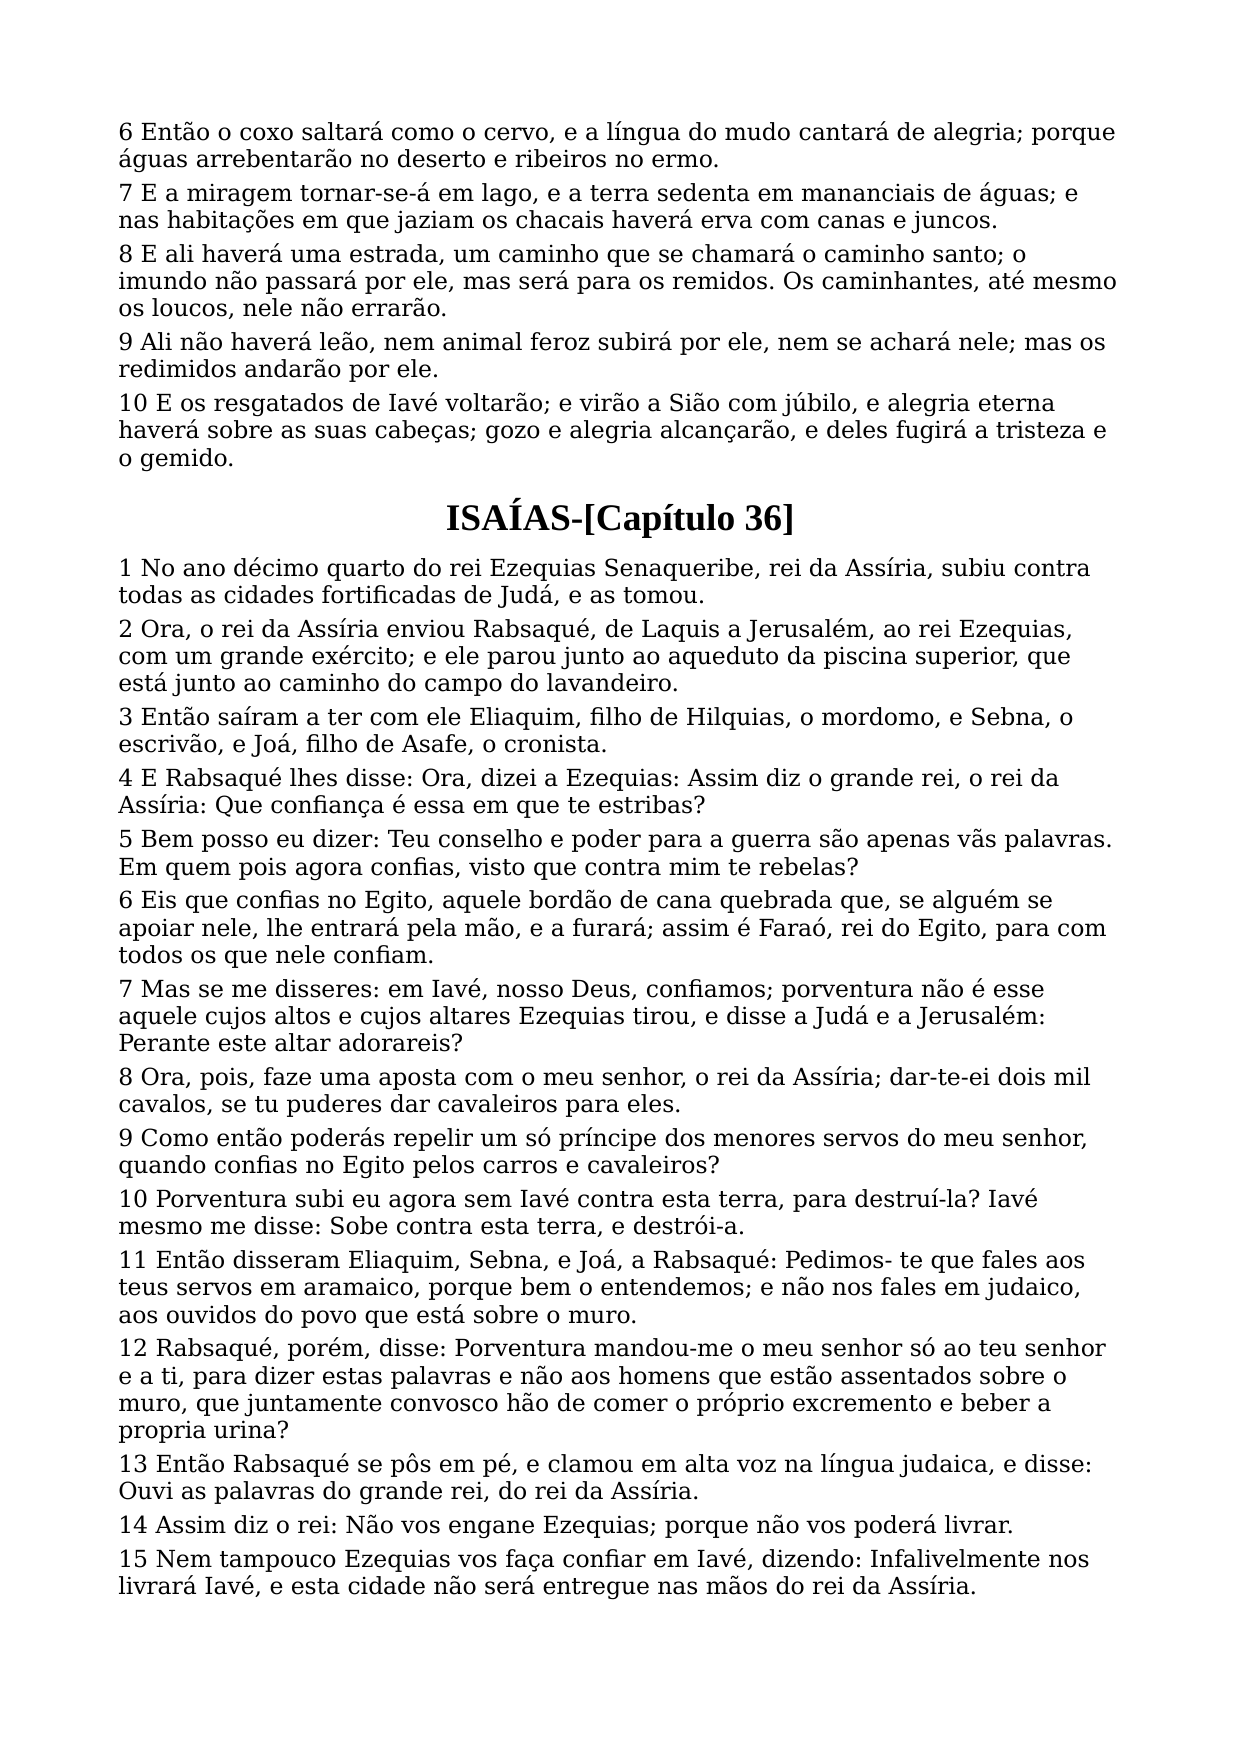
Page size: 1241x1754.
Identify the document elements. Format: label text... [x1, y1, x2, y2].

text 7 E a miragem tornar-se-á em lago, e a terra sedenta em mananciais de águas; e nas habitações em que jaziam os chacais haverá erva com canas e juncos. [118, 179, 1122, 234]
text 10 Porventura subi eu agora sem Iavé contra esta terra, para destruí-la? Iavé mesmo me disse: Sobe contra esta terra, e destrói-a. [118, 1186, 1122, 1240]
text 6 Então o coxo saltará como o cervo, e a língua do mudo cantará de alegria; porque águas arrebentarão no deserto e ribeiros no ermo. [118, 118, 1122, 173]
text 14 Assim diz o rei: Não vos engane Ezequias; porque não vos poderá livrar. [118, 1512, 1122, 1539]
subtitle ISAÍAS-[Capítulo 36] [118, 496, 1122, 539]
text 5 Bem posso eu dizer: Teu conselho e poder para a guerra são apenas vãs palavras. Em quem pois agora confias, visto que contra mim te rebelas? [118, 826, 1122, 880]
text 11 Então disseram Eliaquim, Sebna, e Joá, a Rabsaqué: Pedimos- te que fales aos teus servos em aramaico, porque bem o entendemos; e não nos fales em judaico, aos ouvidos do povo que está sobre o muro. [118, 1247, 1122, 1328]
text 9 Ali não haverá leão, nem animal feroz subirá por ele, nem se achará nele; mas os redimidos andarão por ele. [118, 328, 1122, 383]
text 13 Então Rabsaqué se pôs em pé, e clamou em alta voz na língua judaica, e disse: Ouvi as palavras do grande rei, do rei da Assíria. [118, 1451, 1122, 1505]
text 2 Ora, o rei da Assíria enviou Rabsaqué, de Laquis a Jerusalém, ao rei Ezequias, com um grande exército; e ele parou junto ao aqueduto da piscina superior, que está junto ao caminho do campo do lavandeiro. [118, 615, 1122, 697]
text 8 E ali haverá uma estrada, um caminho que se chamará o caminho santo; o imundo não passará por ele, mas será para os remidos. Os caminhantes, até mesmo os loucos, nele não errarão. [118, 240, 1122, 322]
text 12 Rabsaqué, porém, disse: Porventura mandou-me o meu senhor só ao teu senhor e a ti, para dizer estas palavras e não aos homens que estão assentados sobre o muro, que juntamente convosco hão de comer o próprio excremento e beber a propria urina? [118, 1335, 1122, 1444]
text 3 Então saíram a ter com ele Eliaquim, filho de Hilquias, o mordomo, e Sebna, o escrivão, e Joá, filho de Asafe, o cronista. [118, 704, 1122, 758]
text 8 Ora, pois, faze uma aposta com o meu senhor, o rei da Assíria; dar-te-ei dois mil cavalos, se tu puderes dar cavaleiros para eles. [118, 1063, 1122, 1118]
text 10 E os resgatados de Iavé voltarão; e virão a Sião com júbilo, e alegria eterna haverá sobre as suas cabeças; gozo e alegria alcançarão, e deles fugirá a tristeza e o gemido. [118, 389, 1122, 471]
text 9 Como então poderás repelir um só príncipe dos menores servos do meu senhor, quando confias no Egito pelos carros e cavaleiros? [118, 1124, 1122, 1179]
text 15 Nem tampouco Ezequias vos faça confiar em Iavé, dizendo: Infalivelmente nos livrará Iavé, e esta cidade não será entregue nas mãos do rei da Assíria. [118, 1545, 1122, 1600]
text 4 E Rabsaqué lhes disse: Ora, dizei a Ezequias: Assim diz o grande rei, o rei da Assíria: Que confiança é essa em que te estribas? [118, 765, 1122, 819]
text 7 Mas se me disseres: em Iavé, nosso Deus, confiamos; porventura não é esse aquele cujos altos e cujos altares Ezequias tirou, e disse a Judá e a Jerusalém: Perante este altar adorareis? [118, 975, 1122, 1057]
text 1 No ano décimo quarto do rei Ezequias Senaqueribe, rei da Assíria, subiu contra todas as cidades fortificadas de Judá, e as tomou. [118, 554, 1122, 609]
text 6 Eis que confias no Egito, aquele bordão de cana quebrada que, se alguém se apoiar nele, lhe entrará pela mão, e a furará; assim é Faraó, rei do Egito, para com todos os que nele confiam. [118, 887, 1122, 969]
